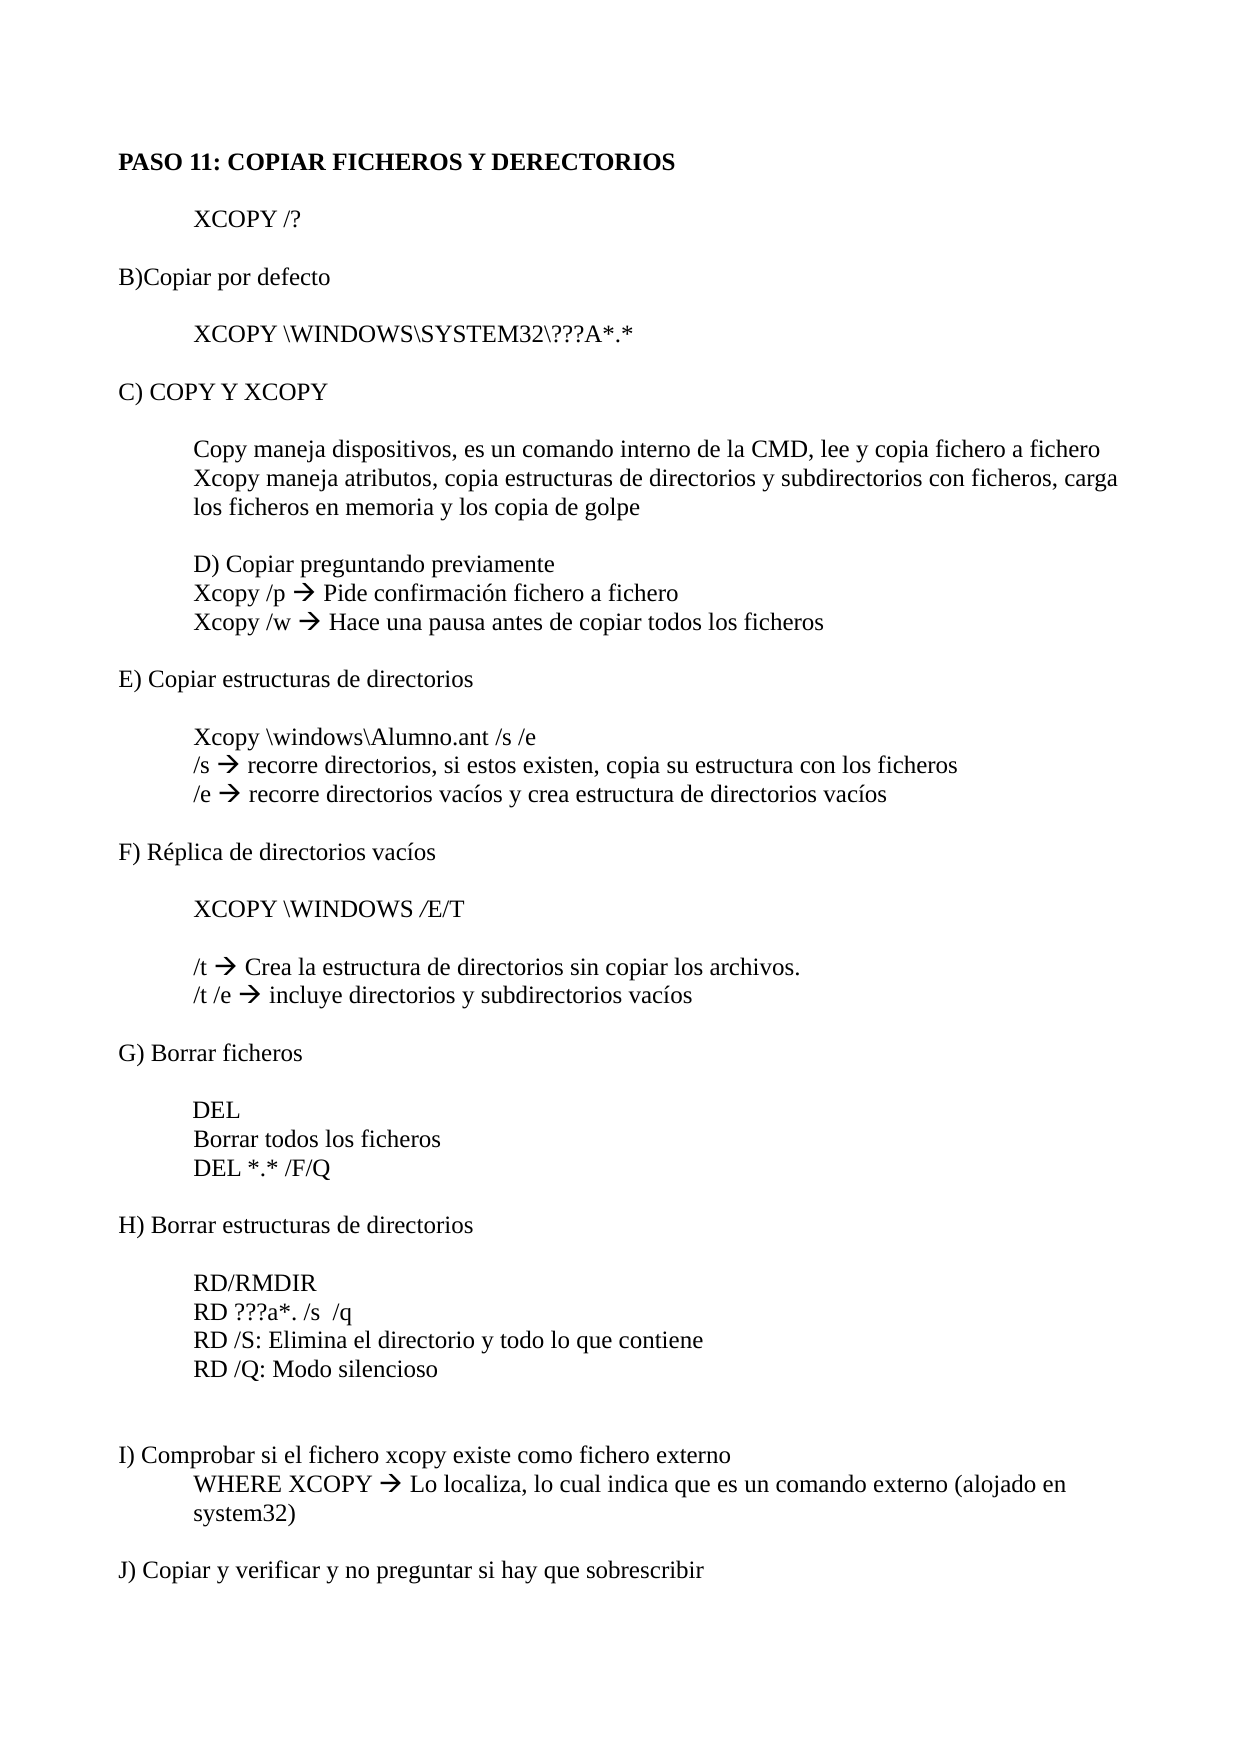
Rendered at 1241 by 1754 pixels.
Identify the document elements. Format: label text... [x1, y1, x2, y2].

text I) Comprobar si el fichero xcopy existe como fichero externo [118, 1441, 1122, 1469]
text XCOPY \WINDOWS /E/T [193, 894, 1122, 923]
text /e  recorre directorios vacíos y crea estructura de directorios vacíos [193, 779, 1122, 808]
text H) Borrar estructuras de directorios [118, 1211, 1122, 1239]
text Xcopy maneja atributos, copia estructuras de directorios y subdirectorios con ficheros, carga los ficheros en memoria y los copia de golpe [193, 463, 1122, 521]
text C) COPY Y XCOPY [118, 377, 1122, 406]
text Borrar todos los ficheros [193, 1124, 1122, 1153]
text PASO 11: COPIAR FICHEROS Y DERECTORIOS [118, 147, 1122, 176]
text Copy maneja dispositivos, es un comando interno de la CMD, lee y copia fichero a fichero [193, 434, 1122, 463]
text D) Copiar preguntando previamente [193, 549, 1122, 578]
text Xcopy /w  Hace una pausa antes de copiar todos los ficheros [193, 607, 1122, 636]
text XCOPY \WINDOWS\SYSTEM32\???A*.* [193, 319, 1122, 348]
text RD /Q: Modo silencioso [193, 1354, 1122, 1383]
text Xcopy \windows\Alumno.ant /s /e [193, 722, 1122, 751]
text DEL *.* /F/Q [193, 1153, 1122, 1182]
text G) Borrar ficheros [118, 1038, 1122, 1067]
text /t  Crea la estructura de directorios sin copiar los archivos. [193, 952, 1122, 981]
text DEL [118, 1096, 1122, 1124]
text RD ???a*. /s /q [193, 1297, 1122, 1326]
text /s  recorre directorios, si estos existen, copia su estructura con los ficheros [193, 751, 1122, 779]
text RD /S: Elimina el directorio y todo lo que contiene [193, 1326, 1122, 1354]
text Xcopy /p  Pide confirmación fichero a fichero [193, 578, 1122, 607]
text B)Copiar por defecto [118, 262, 1122, 291]
text F) Réplica de directorios vacíos [118, 837, 1122, 866]
text RD/RMDIR [193, 1268, 1122, 1297]
text WHERE XCOPY  Lo localiza, lo cual indica que es un comando externo (alojado en system32) [193, 1469, 1122, 1527]
text XCOPY /? [193, 204, 1122, 233]
text J) Copiar y verificar y no preguntar si hay que sobrescribir [118, 1556, 1122, 1584]
text /t /e  incluye directorios y subdirectorios vacíos [193, 981, 1122, 1009]
text E) Copiar estructuras de directorios [118, 664, 1122, 693]
